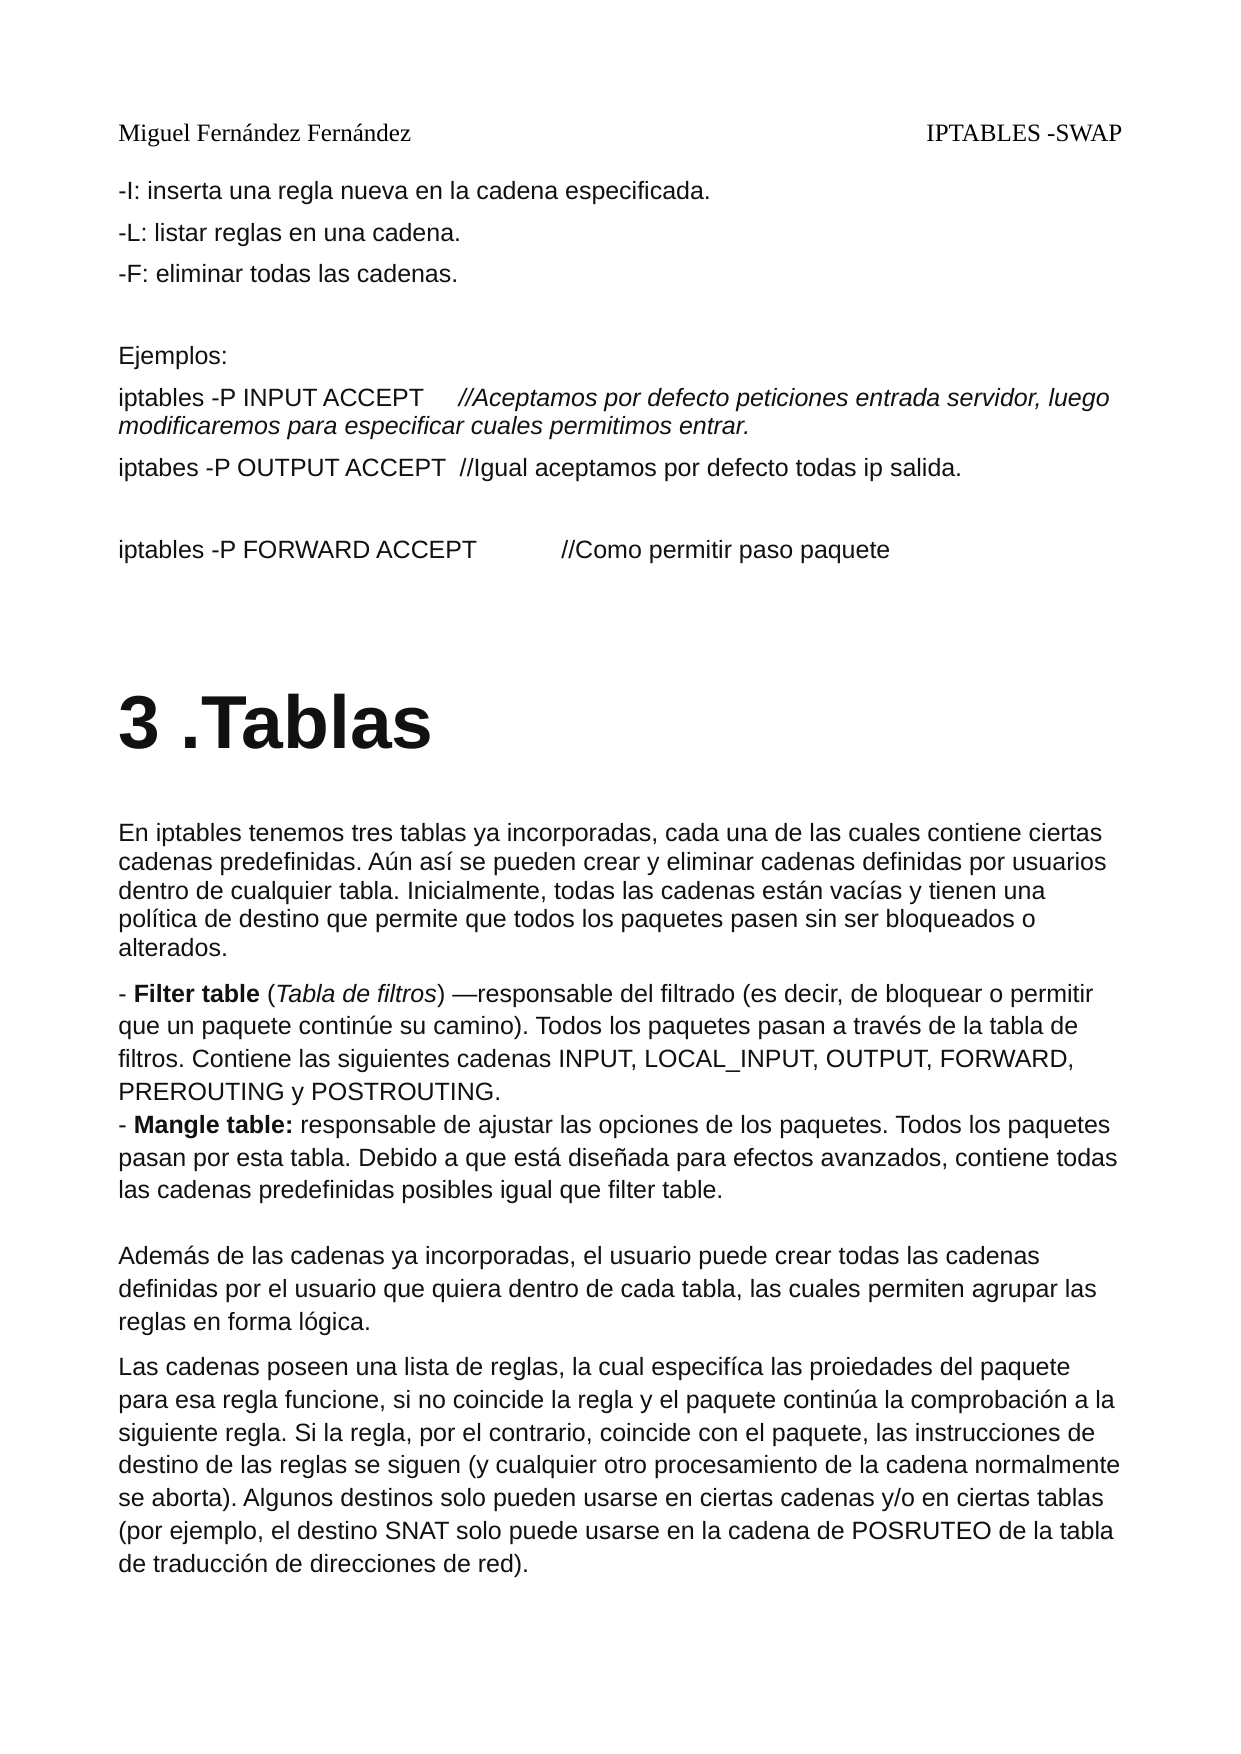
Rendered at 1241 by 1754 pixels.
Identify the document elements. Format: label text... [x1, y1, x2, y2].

text -F: eliminar todas las cadenas. [118, 259, 1122, 288]
text -L: listar reglas en una cadena. [118, 218, 1122, 246]
text iptables -P FORWARD ACCEPT //Como permitir paso paquete [118, 535, 1122, 564]
text 3 .Tablas [118, 678, 1122, 764]
text Las cadenas poseen una lista de reglas, la cual especifíca las proiedades del paquete para esa regla funcione, si no coincide la regla y el paquete continúa la comprobación a la siguiente regla. Si la regla, por el contrario, coincide con el paquete, las instrucciones de destino de las reglas se siguen (y cualquier otro procesamiento de la cadena normalmente se aborta). Algunos destinos solo pueden usarse en ciertas cadenas y/o en ciertas tablas (por ejemplo, el destino SNAT solo puede usarse en la cadena de POSRUTEO de la tabla de traducción de direcciones de red). [118, 1348, 1122, 1578]
text Ejemplos: [118, 341, 1122, 370]
text En iptables tenemos tres tablas ya incorporadas, cada una de las cuales contiene ciertas cadenas predefinidas. Aún así se pueden crear y eliminar cadenas definidas por usuarios dentro de cualquier tabla. Inicialmente, todas las cadenas están vacías y tienen una política de destino que permite que todos los paquetes pasen sin ser bloqueados o alterados. [118, 818, 1122, 962]
text -I: inserta una regla nueva en la cadena especificada. [118, 176, 1122, 205]
list - Filter table (Tabla de filtros) —responsable del filtrado (es decir, de bloquear o permitir que un paquete continúe su camino). Todos los paquetes pasan a través de la tabla de filtros. Contiene las siguientes cadenas INPUT, LOCAL_INPUT, OUTPUT, FORWARD, PREROUTING y POSTROUTING. [118, 974, 1122, 1106]
text iptables -P INPUT ACCEPT //Aceptamos por defecto peticiones entrada servidor, luego modificaremos para especificar cuales permitimos entrar. [118, 383, 1122, 440]
text iptabes -P OUTPUT ACCEPT //Igual aceptamos por defecto todas ip salida. [118, 453, 1122, 481]
list - Mangle table: responsable de ajustar las opciones de los paquetes. Todos los paquetes pasan por esta tabla. Debido a que está diseñada para efectos avanzados, contiene todas las cadenas predefinidas posibles igual que filter table. [118, 1106, 1122, 1204]
text Además de las cadenas ya incorporadas, el usuario puede crear todas las cadenas definidas por el usuario que quiera dentro de cada tabla, las cuales permiten agrupar las reglas en forma lógica. [118, 1237, 1122, 1335]
